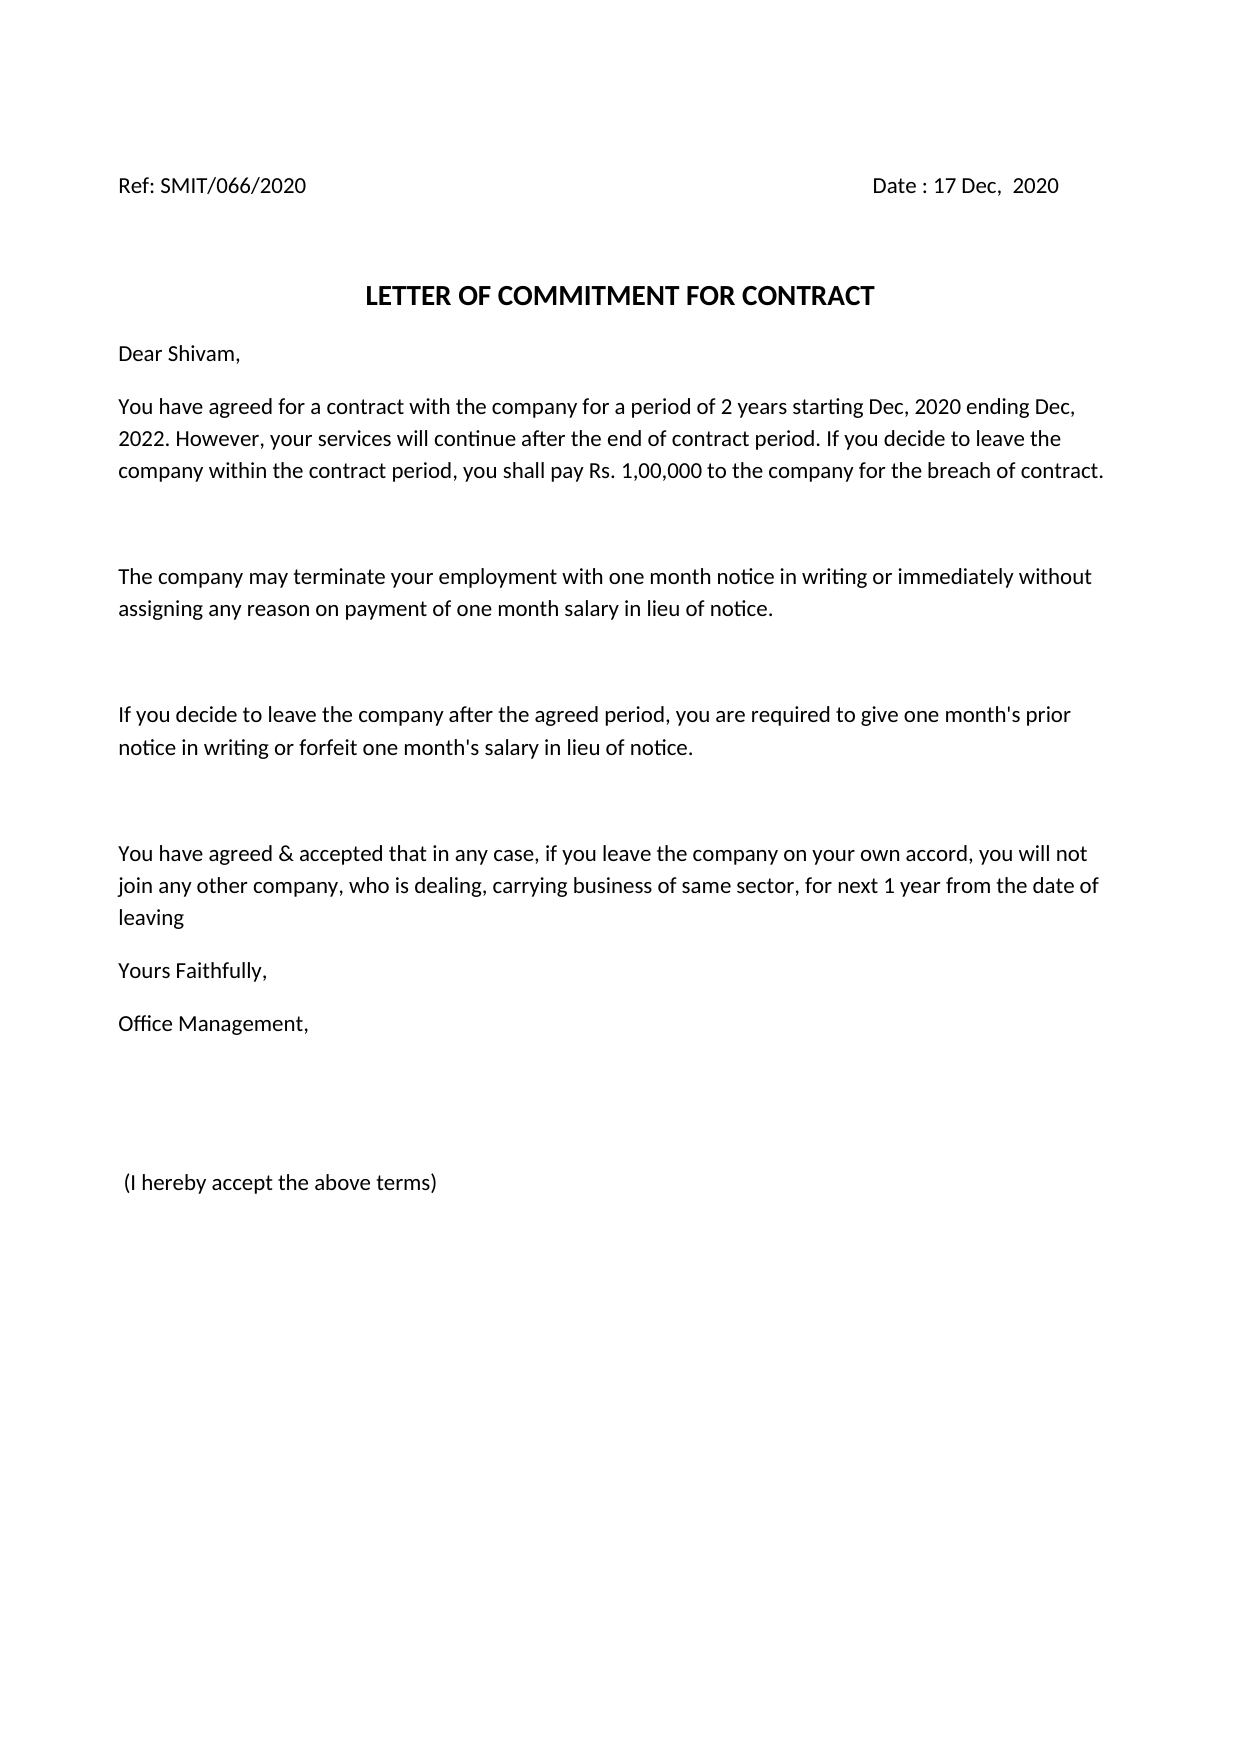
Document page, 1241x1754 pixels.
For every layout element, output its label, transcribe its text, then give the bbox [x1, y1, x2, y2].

text The company may terminate your employment with one month notice in writing or immediately without assigning any reason on payment of one month salary in lieu of notice. [118, 562, 1122, 623]
text You have agreed & accepted that in any case, if you leave the company on your own accord, you will not join any other company, who is dealing, carrying business of same sector, for next 1 year from the date of leaving [118, 839, 1122, 931]
text LETTER OF COMMITMENT FOR CONTRACT [118, 277, 1122, 313]
text You have agreed for a contract with the company for a period of 2 years starting Dec, 2020 ending Dec, 2022. However, your services will continue after the end of contract period. If you decide to leave the company within the contract period, you shall pay Rs. 1,00,000 to the company for the breach of contract. [118, 392, 1122, 484]
text Yours Faithfully, [118, 956, 1122, 984]
text If you decide to leave the company after the agreed period, you are required to give one month's prior notice in writing or forfeit one month's salary in lieu of notice. [118, 701, 1122, 761]
text Ref: SMIT/066/2020 Date : 17 Dec, 2020 [118, 171, 1122, 199]
text Dear Shivam, [118, 339, 1122, 367]
text (I hereby accept the above terms) [118, 1168, 1122, 1196]
text Office Management, [118, 1009, 1122, 1037]
